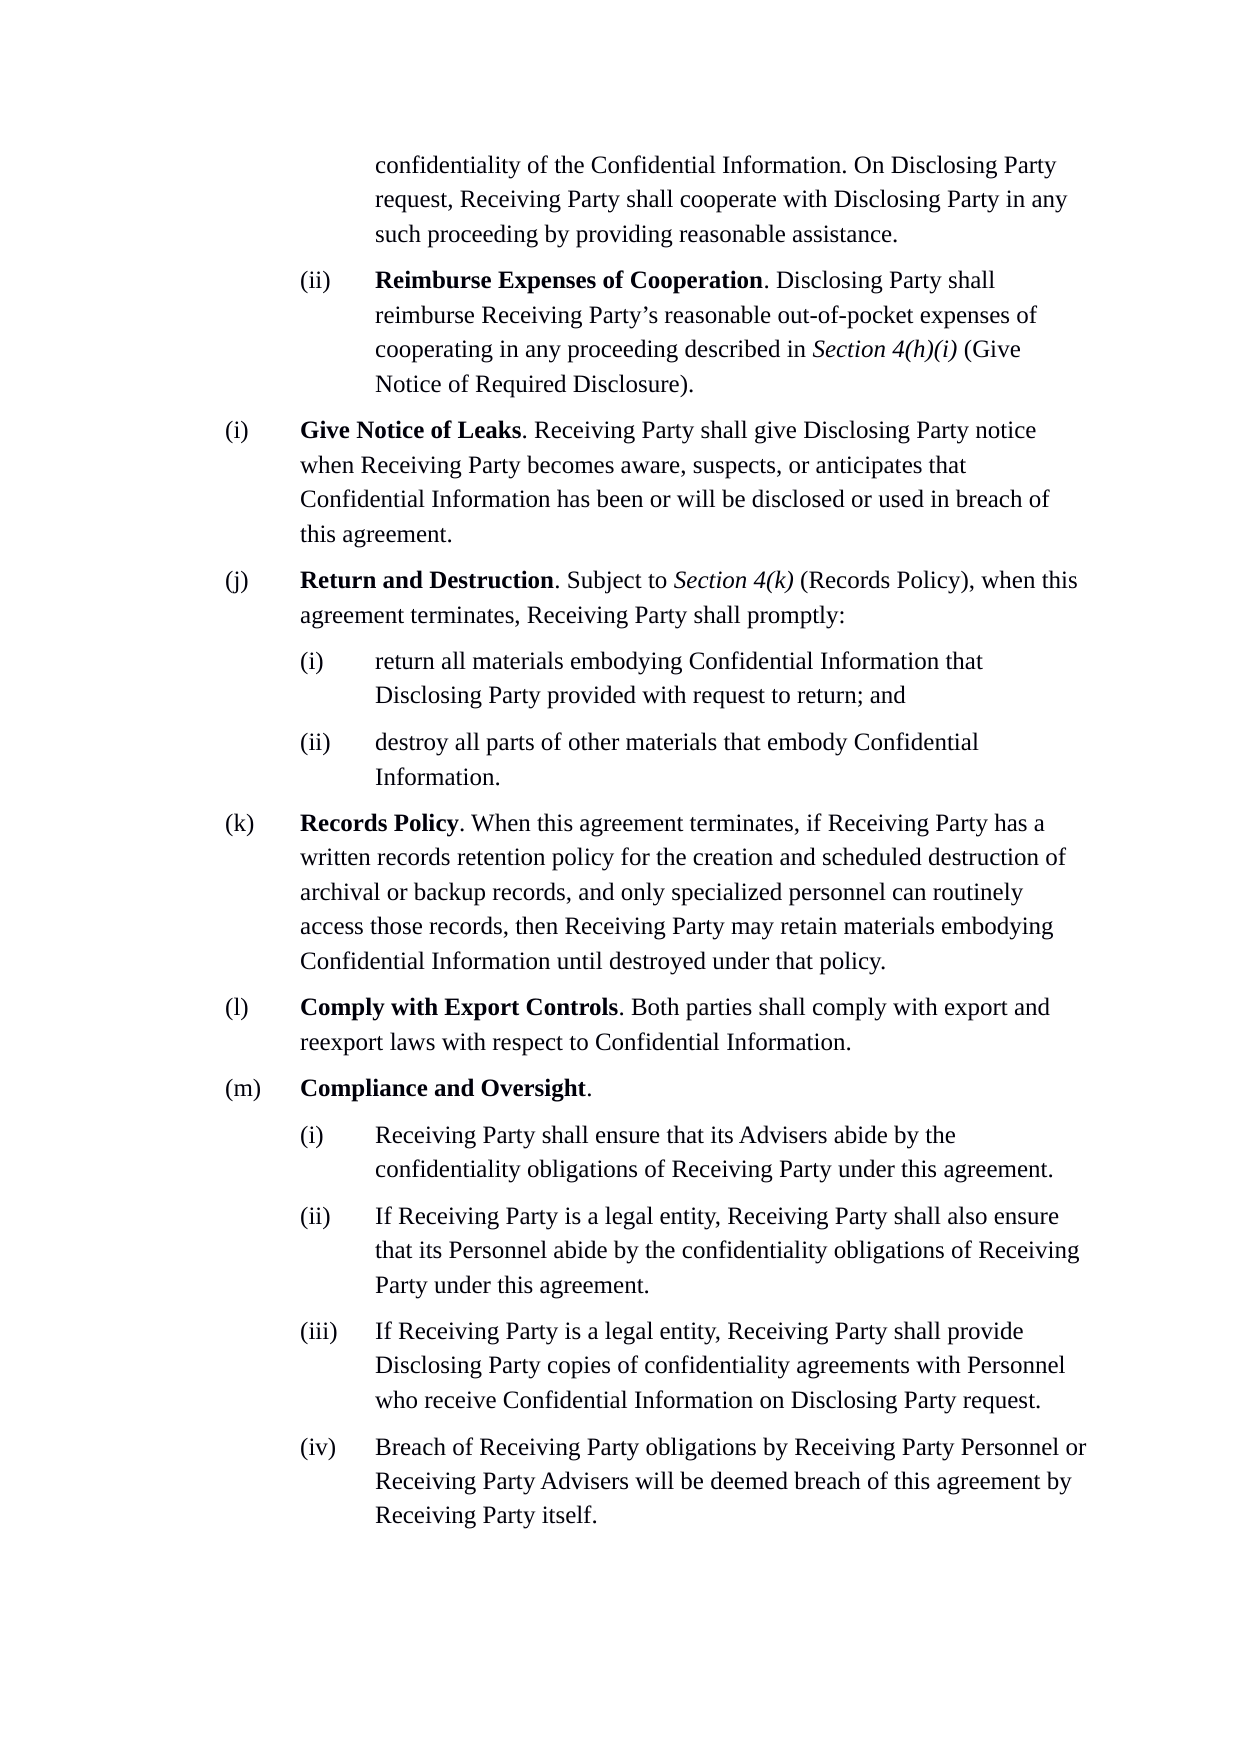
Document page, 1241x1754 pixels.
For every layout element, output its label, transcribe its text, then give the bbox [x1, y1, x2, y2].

text (ii) Reimburse Expenses of Cooperation. Disclosing Party shall reimburse Receiving Party’s reasonable out-of-pocket expenses of cooperating in any proceeding described in Section 4(h)(i) (Give Notice of Required Disclosure). [300, 265, 1090, 398]
text (iii) If Receiving Party is a legal entity, Receiving Party shall provide Disclosing Party copies of confidentiality agreements with Personnel who receive Confidential Information on Disclosing Party request. [300, 1316, 1090, 1414]
text (i) Receiving Party shall ensure that its Advisers abide by the confidentiality obligations of Receiving Party under this agreement. [300, 1120, 1090, 1183]
text (i) return all materials embodying Confidential Information that Disclosing Party provided with request to return; and [300, 646, 1090, 709]
text (iv) Breach of Receiving Party obligations by Receiving Party Personnel or Receiving Party Advisers will be deemed breach of this agreement by Receiving Party itself. [300, 1432, 1090, 1529]
text (ii) If Receiving Party is a legal entity, Receiving Party shall also ensure that its Personnel abide by the confidentiality obligations of Receiving Party under this agreement. [300, 1201, 1090, 1298]
text confidentiality of the Confidential Information. On Disclosing Party request, Receiving Party shall cooperate with Disclosing Party in any such proceeding by providing reasonable assistance. [300, 150, 1090, 248]
text (j) Return and Destruction. Subject to Section 4(k) (Records Policy), when this agreement terminates, Receiving Party shall promptly: [225, 565, 1090, 628]
text (l) Comply with Export Controls. Both parties shall comply with export and reexport laws with respect to Confidential Information. [225, 992, 1090, 1056]
text (m) Compliance and Oversight. [225, 1073, 1090, 1102]
text (k) Records Policy. When this agreement terminates, if Receiving Party has a written records retention policy for the creation and scheduled destruction of archival or backup records, and only specialized personnel can routinely access those records, then Receiving Party may retain materials embodying Confidential Information until destroyed under that policy. [225, 808, 1090, 975]
text (i) Give Notice of Leaks. Receiving Party shall give Disclosing Party notice when Receiving Party becomes aware, suspects, or anticipates that Confidential Information has been or will be disclosed or used in breach of this agreement. [225, 415, 1090, 547]
text (ii) destroy all parts of other materials that embody Confidential Information. [300, 727, 1090, 790]
